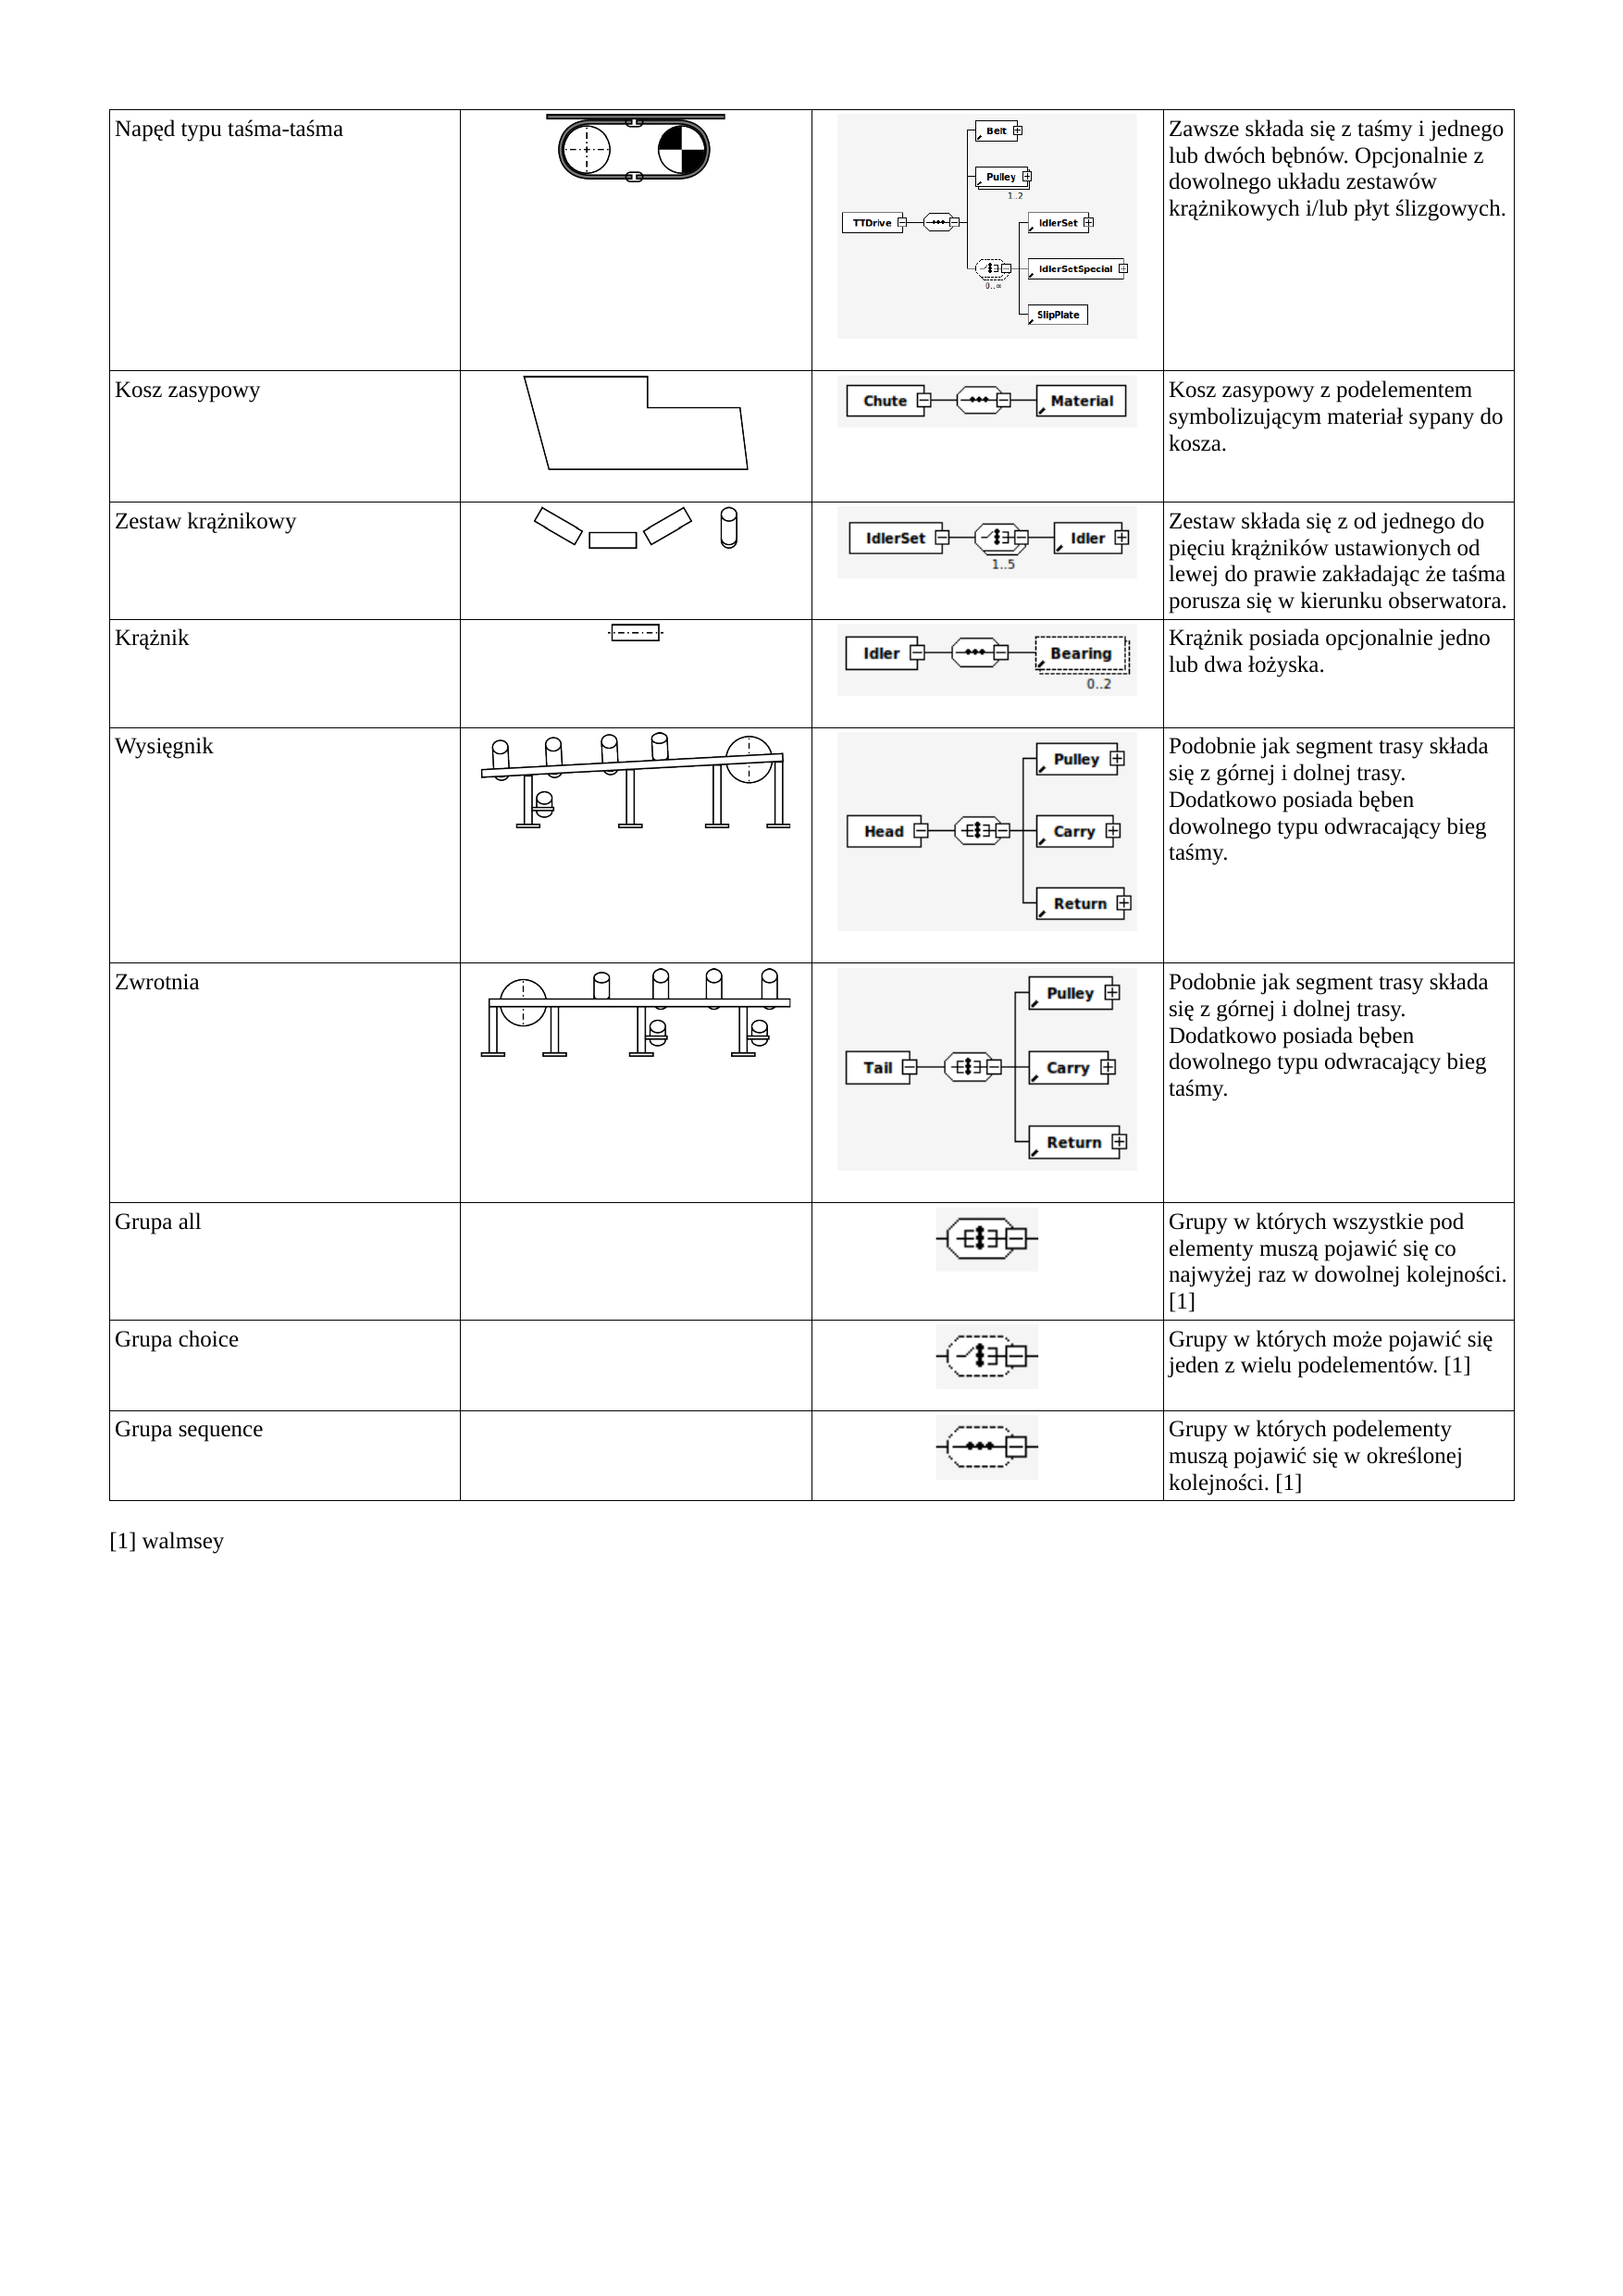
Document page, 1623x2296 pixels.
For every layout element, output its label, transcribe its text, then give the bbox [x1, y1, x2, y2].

table_cell [812, 503, 1163, 619]
table_cell [812, 963, 1163, 1202]
table_cell Grupy w których może pojawić się jeden z wielu podelementów. [1] [1164, 1321, 1514, 1409]
table_cell Zestaw krążnikowy [110, 503, 460, 619]
picture [837, 624, 1137, 696]
table_cell [812, 371, 1163, 502]
picture [935, 1208, 1039, 1272]
picture [480, 968, 791, 1057]
table_cell Wysięgnik [110, 728, 460, 962]
table_cell Kosz zasypowy z podelementem symbolizującym materiał sypany do kosza. [1164, 371, 1514, 502]
picture [608, 624, 663, 641]
table_cell Grupy w których wszystkie pod elementy muszą pojawić się co najwyżej raz w dowolnej kolejności.[1] [1164, 1203, 1514, 1320]
table_cell [812, 1321, 1163, 1409]
table_cell [812, 620, 1163, 624]
table_cell [461, 1411, 812, 1500]
table_cell Krążnik [110, 620, 460, 727]
table_cell Kosz zasypowy [110, 371, 460, 502]
table_cell [461, 503, 812, 619]
table_cell Napęd typu taśma-taśma [110, 110, 460, 370]
table_cell [461, 1321, 812, 1409]
table_cell [812, 110, 1163, 370]
table_cell Grupa sequence [110, 1411, 460, 1500]
table_cell [812, 1411, 1163, 1500]
table_cell Zawsze składa się z taśmy i jednego lub dwóch bębnów. Opcjonalnie z dowolnego układu zestawów krążnikowych i/lub płyt ślizgowych. [1164, 110, 1514, 370]
picture [523, 376, 749, 470]
picture [837, 732, 1137, 931]
picture [480, 732, 791, 828]
table_cell [812, 728, 1163, 962]
table_cell [461, 625, 812, 727]
table_cell [461, 728, 812, 962]
table_cell [461, 371, 812, 502]
table_cell Grupa choice [110, 1321, 460, 1409]
table_cell Podobnie jak segment trasy składa się z górnej i dolnej trasy. Dodatkowo posiada bęben dowolnego typu odwracający bieg taśmy. [1164, 728, 1514, 962]
table_cell Grupy w których podelementy muszą pojawić się w określonej kolejności. [1] [1164, 1411, 1514, 1500]
table_cell Krążnik posiada opcjonalnie jedno lub dwa łożyska. [1164, 620, 1514, 727]
picture [837, 376, 1137, 428]
table_cell [812, 1203, 1163, 1320]
picture [546, 114, 725, 182]
picture [837, 506, 1137, 578]
table_cell [461, 620, 812, 624]
table_cell [461, 110, 812, 370]
table_cell Zestaw składa się z od jednego do pięciu krążników ustawionych od lewej do prawie zakładając że taśma porusza się w kierunku obserwatora. [1164, 503, 1514, 619]
table_cell Zwrotnia [110, 963, 460, 1202]
table_cell Podobnie jak segment trasy składa się z górnej i dolnej trasy. Dodatkowo posiada bęben dowolnego typu odwracający bieg taśmy. [1164, 963, 1514, 1202]
picture [534, 506, 737, 549]
picture [837, 968, 1137, 1171]
text [1] walmsey [109, 1527, 1514, 1554]
picture [837, 114, 1137, 339]
table_cell [812, 625, 1163, 727]
table_cell Grupa all [110, 1203, 460, 1320]
picture [935, 1324, 1039, 1389]
picture [935, 1415, 1039, 1480]
table_cell [461, 1203, 812, 1320]
table_cell [461, 963, 812, 1202]
